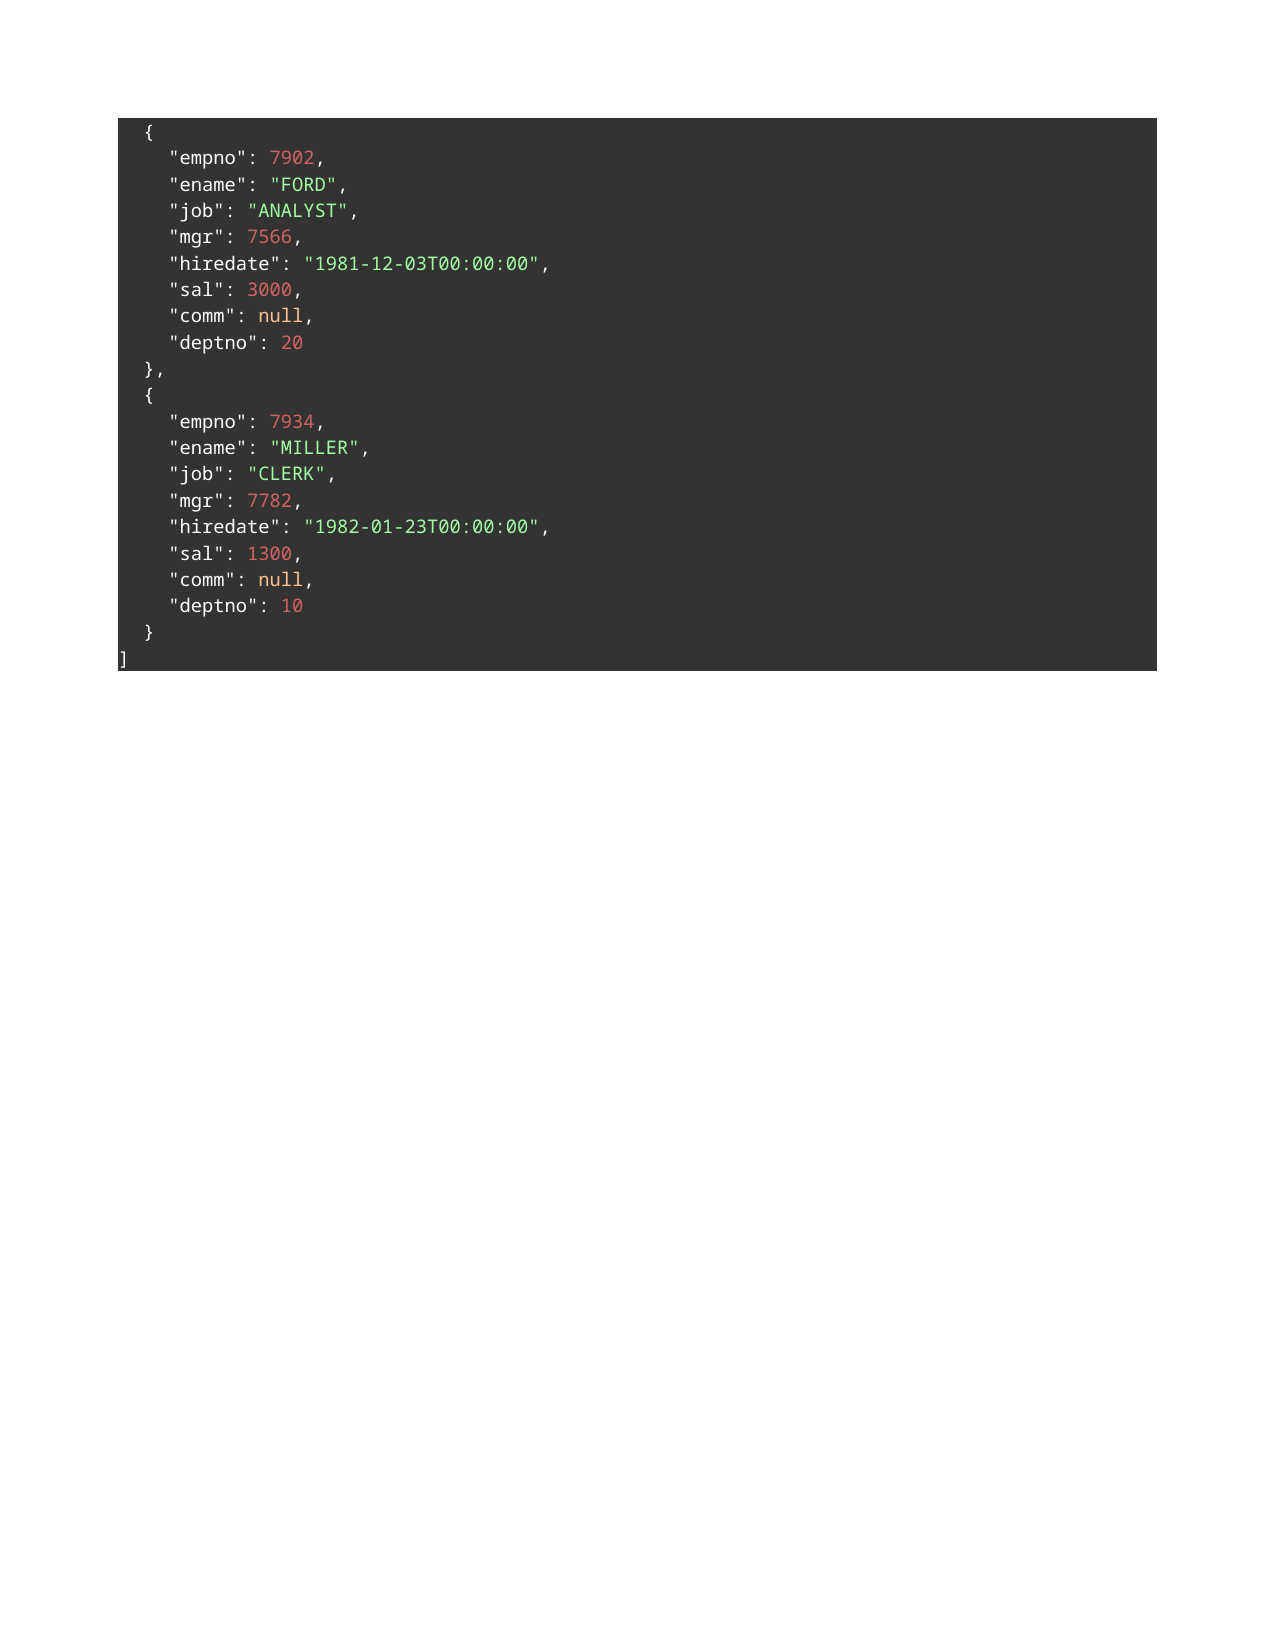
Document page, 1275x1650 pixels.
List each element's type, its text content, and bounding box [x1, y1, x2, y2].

text ] [118, 645, 1157, 671]
text { [118, 118, 1157, 144]
text "hiredate": "1981-12-03T00:00:00", [118, 250, 1157, 276]
text "job": "CLERK", [118, 461, 1157, 487]
text "ename": "MILLER", [118, 434, 1157, 461]
text "empno": 7902, [118, 144, 1157, 171]
text { [118, 382, 1157, 408]
text }, [118, 355, 1157, 382]
text "sal": 1300, [118, 540, 1157, 566]
text "mgr": 7782, [118, 487, 1157, 513]
text "deptno": 20 [118, 329, 1157, 355]
text "sal": 3000, [118, 276, 1157, 303]
text "job": "ANALYST", [118, 197, 1157, 223]
text "hiredate": "1982-01-23T00:00:00", [118, 513, 1157, 540]
text "mgr": 7566, [118, 223, 1157, 250]
text "comm": null, [118, 303, 1157, 329]
text } [118, 619, 1157, 645]
text "comm": null, [118, 566, 1157, 592]
text "deptno": 10 [118, 592, 1157, 619]
text "empno": 7934, [118, 408, 1157, 434]
text "ename": "FORD", [118, 171, 1157, 197]
